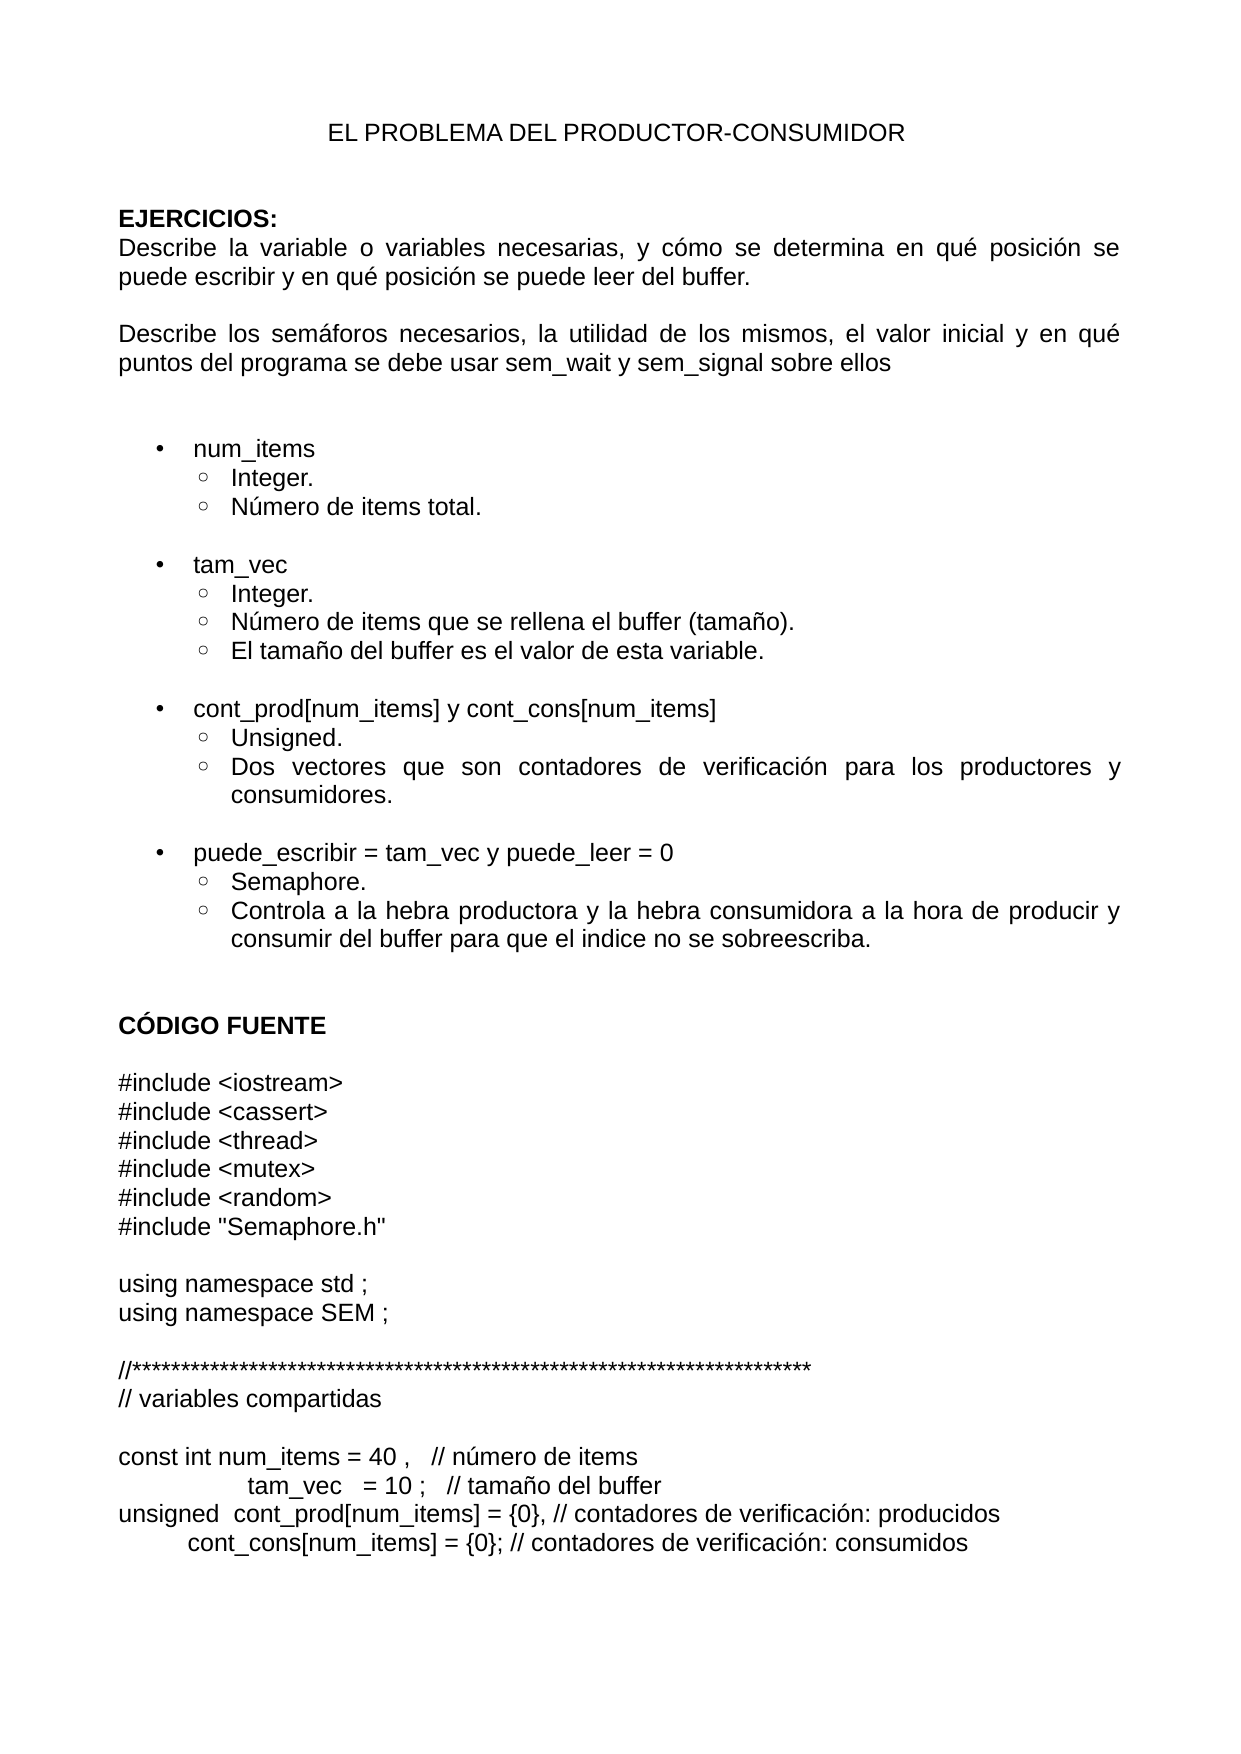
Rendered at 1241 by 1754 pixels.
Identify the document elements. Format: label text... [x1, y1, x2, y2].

text tam_vec = 10 ; // tamaño del buffer [118, 1471, 1122, 1499]
text #include "Semaphore.h" [118, 1212, 1122, 1241]
list Unsigned. [193, 723, 1122, 752]
text #include <iostream> [118, 1068, 1122, 1097]
text #include <mutex> [118, 1154, 1122, 1183]
text const int num_items = 40 , // número de items [118, 1442, 1122, 1471]
list Número de items total. [193, 492, 1122, 521]
text CÓDIGO FUENTE [118, 1011, 1122, 1039]
text using namespace std ; [118, 1269, 1122, 1298]
text EJERCICIOS: [118, 204, 1122, 233]
list Semaphore. [193, 867, 1122, 896]
list Dos vectores que son contadores de verificación para los productores y consumidores. [193, 752, 1122, 809]
text //********************************************************************** [118, 1356, 1122, 1384]
text // variables compartidas [118, 1384, 1122, 1413]
list num_items [156, 434, 1122, 463]
list tam_vec [156, 550, 1122, 578]
text Describe los semáforos necesarios, la utilidad de los mismos, el valor inicial y en qué puntos del programa se debe usar sem_wait y sem_signal sobre ellos [118, 319, 1122, 377]
text unsigned cont_prod[num_items] = {0}, // contadores de verificación: producidos [118, 1499, 1122, 1528]
text EL PROBLEMA DEL PRODUCTOR-CONSUMIDOR [118, 118, 1122, 147]
text #include <thread> [118, 1126, 1122, 1154]
list puede_escribir = tam_vec y puede_leer = 0 [156, 838, 1122, 867]
list El tamaño del buffer es el valor de esta variable. [193, 636, 1122, 665]
list Número de items que se rellena el buffer (tamaño). [193, 607, 1122, 636]
list cont_prod[num_items] y cont_cons[num_items] [156, 694, 1122, 723]
text #include <cassert> [118, 1097, 1122, 1126]
text Describe la variable o variables necesarias, y cómo se determina en qué posición se puede escribir y en qué posición se puede leer del buffer. [118, 233, 1122, 291]
list Integer. [193, 578, 1122, 607]
list Integer. [193, 463, 1122, 492]
list Controla a la hebra productora y la hebra consumidora a la hora de producir y consumir del buffer para que el indice no se sobreescriba. [193, 896, 1122, 953]
text using namespace SEM ; [118, 1298, 1122, 1327]
text cont_cons[num_items] = {0}; // contadores de verificación: consumidos [118, 1528, 1122, 1557]
text #include <random> [118, 1183, 1122, 1212]
